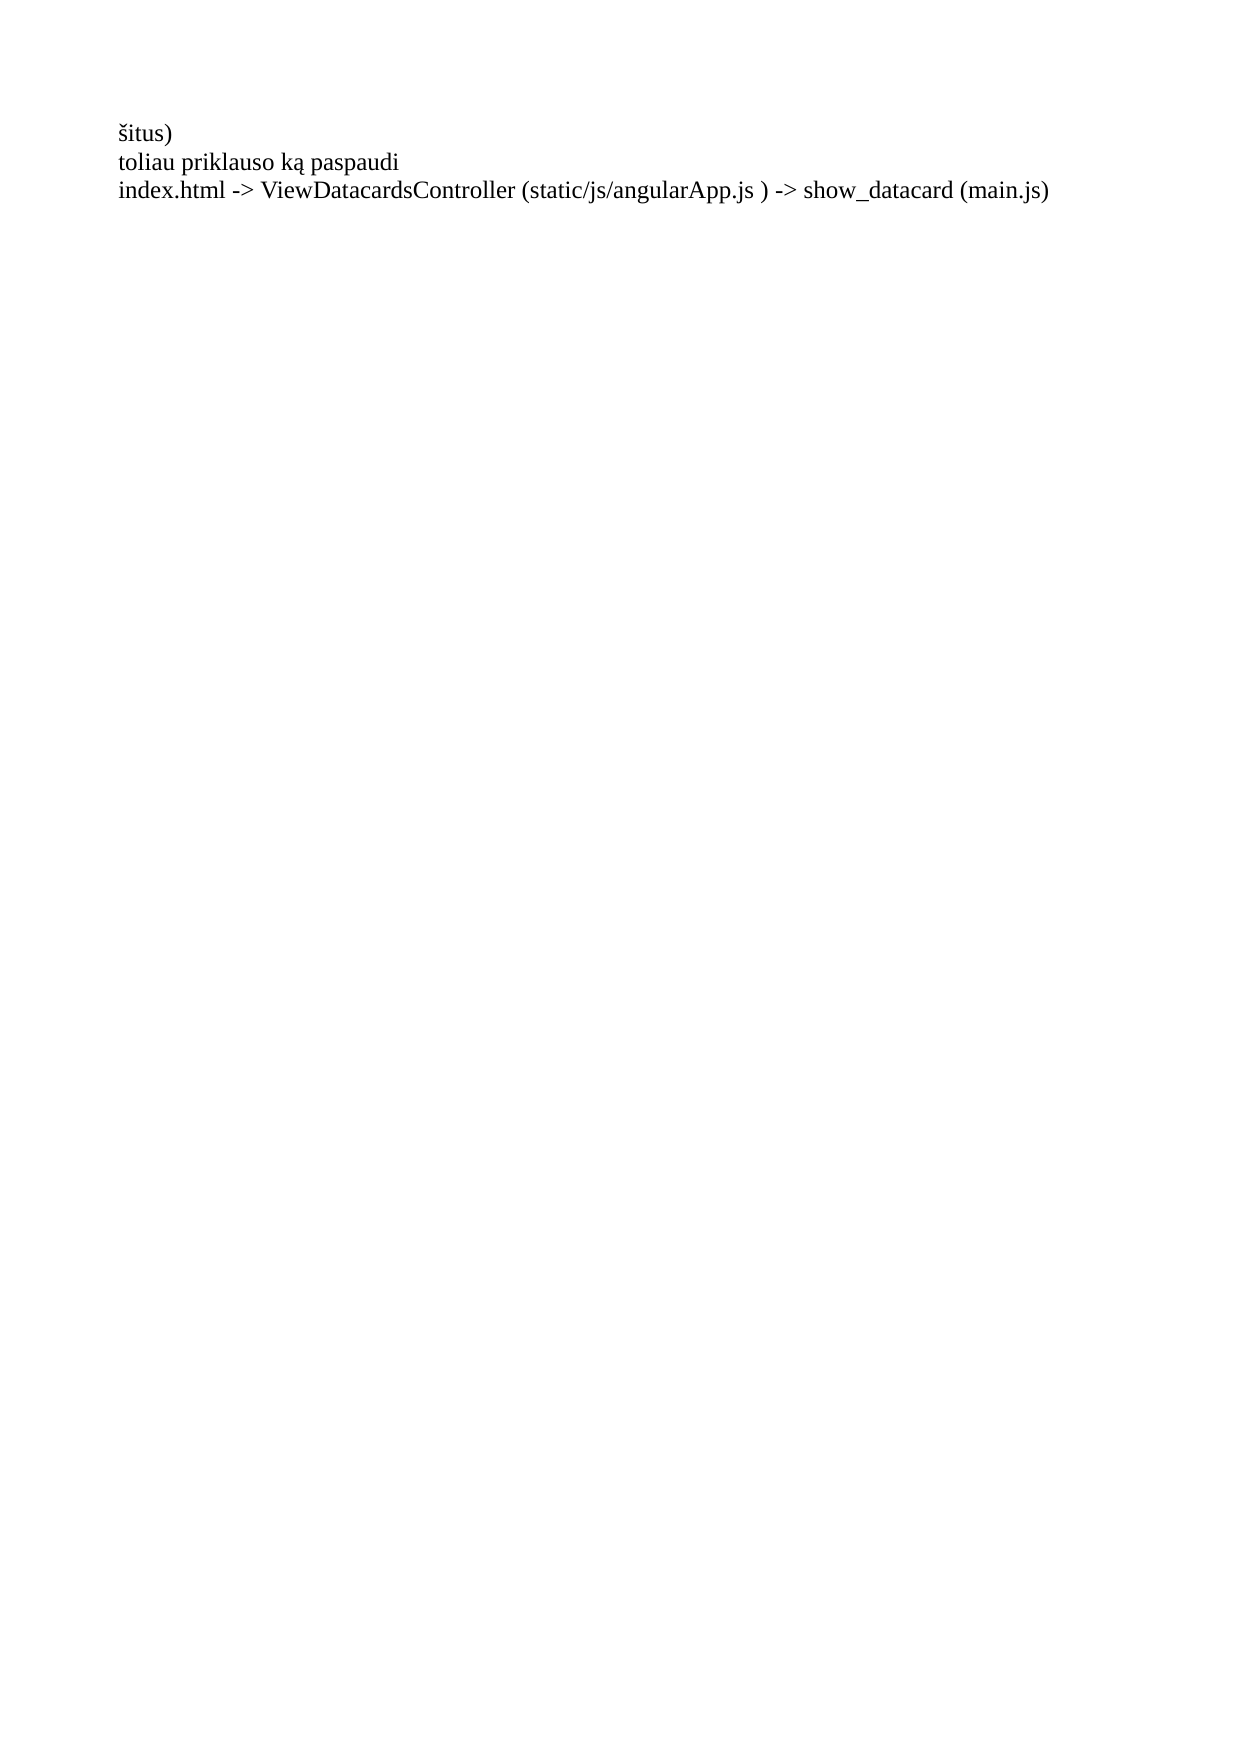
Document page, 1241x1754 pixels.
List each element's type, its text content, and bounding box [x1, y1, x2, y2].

text toliau priklauso ką paspaudi [118, 147, 1122, 176]
text šitus) [118, 118, 1122, 147]
text index.html -> ViewDatacardsController (static/js/angularApp.js ) -> show_datacard (main.js) [118, 176, 1122, 204]
